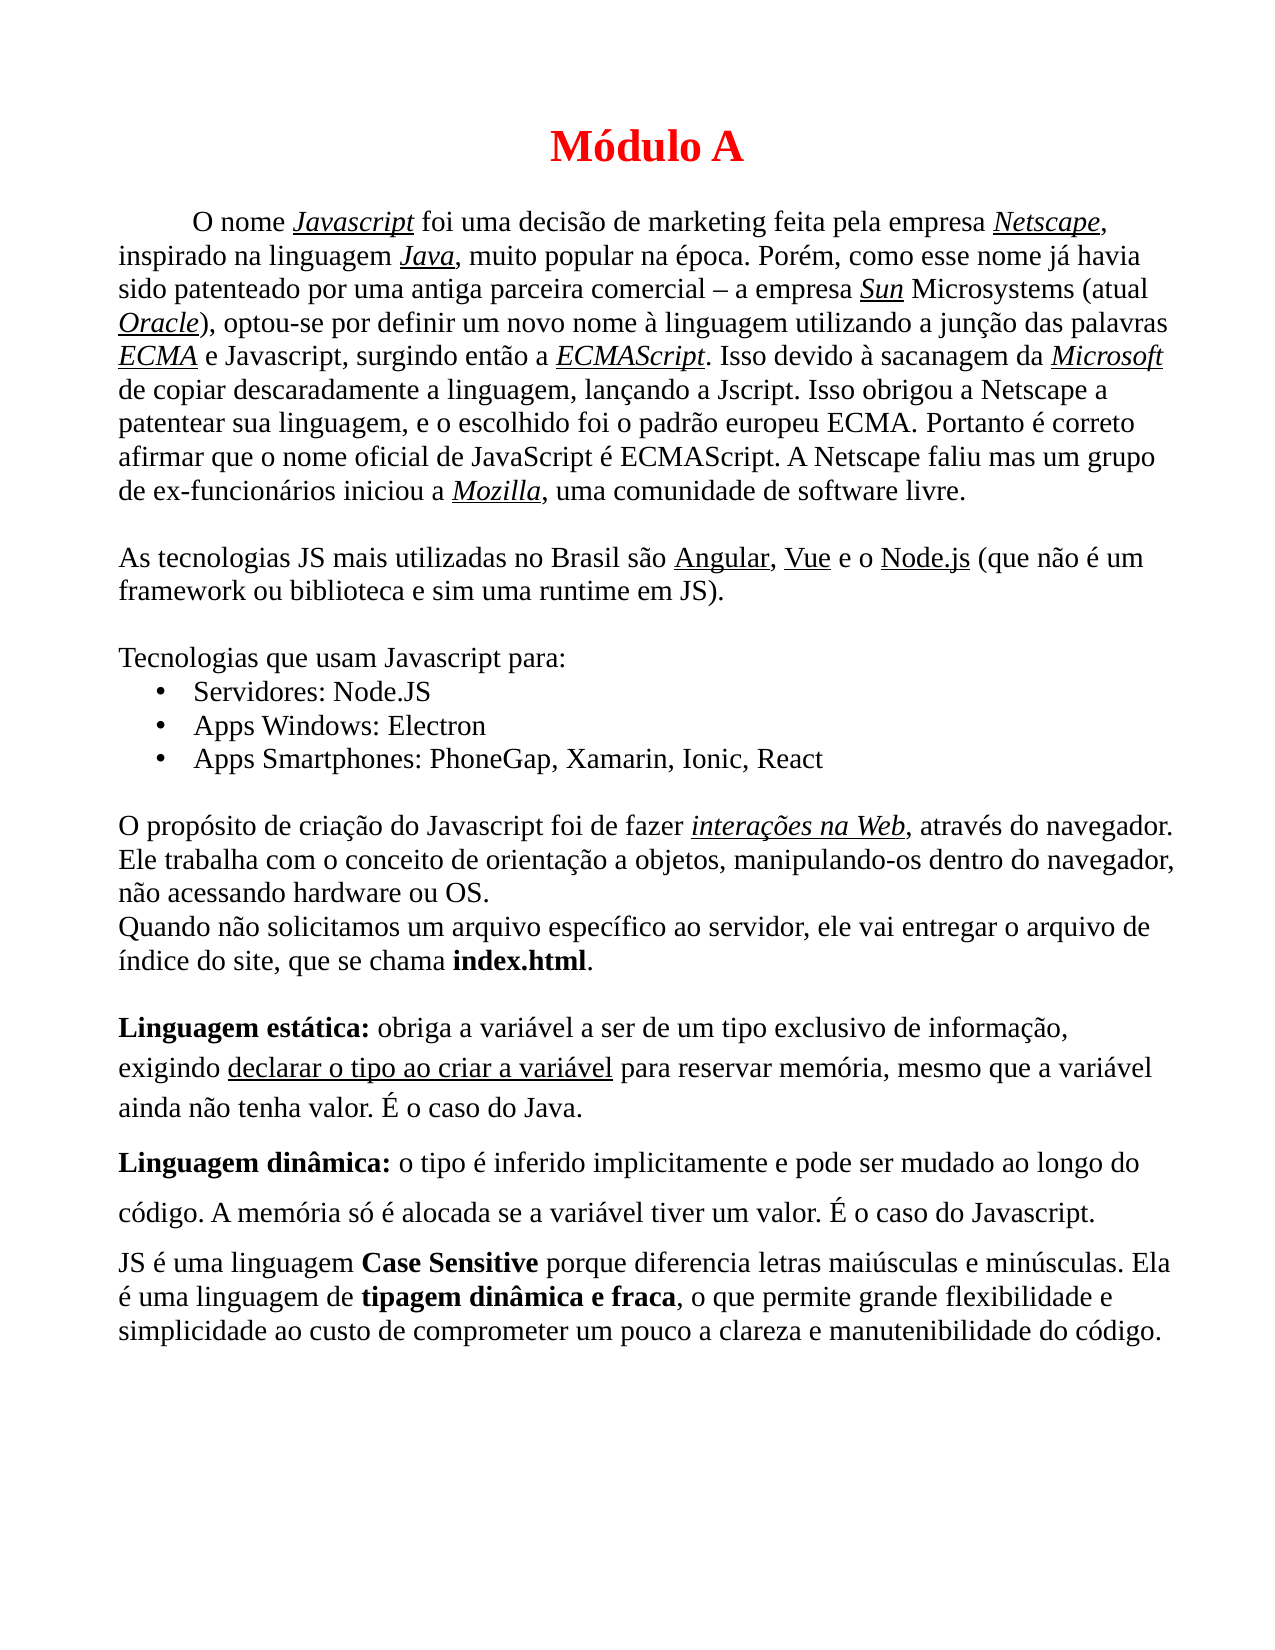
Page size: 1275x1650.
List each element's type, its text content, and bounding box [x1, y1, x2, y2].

text Quando não solicitamos um arquivo específico ao servidor, ele vai entregar o arquivo de índice do site, que se chama index.html. [118, 909, 1176, 976]
list Apps Windows: Electron [156, 708, 1176, 741]
text JS é uma linguagem Case Sensitive porque diferencia letras maiúsculas e minúsculas. Ela é uma linguagem de tipagem dinâmica e fraca, o que permite grande flexibilidade e simplicidade ao custo de comprometer um pouco a clareza e manutenibilidade do código. [118, 1246, 1176, 1346]
list Servidores: Node.JS [156, 674, 1176, 708]
list Apps Smartphones: PhoneGap, Xamarin, Ionic, React [156, 741, 1176, 775]
text O nome Javascript foi uma decisão de marketing feita pela empresa Netscape, inspirado na linguagem Java, muito popular na época. Porém, como esse nome já havia sido patenteado por uma antiga parceira comercial – a empresa Sun Microsystems (atual Oracle), optou-se por definir um novo nome à linguagem utilizando a junção das palavras ECMA e Javascript, surgindo então a ECMAScript. Isso devido à sacanagem da Microsoft de copiar descaradamente a linguagem, lançando a Jscript. Isso obrigou a Netscape a patentear sua linguagem, e o escolhido foi o padrão europeu ECMA. Portanto é correto afirmar que o nome oficial de JavaScript é ECMAScript. A Netscape faliu mas um grupo de ex-funcionários iniciou a Mozilla, uma comunidade de software livre. [118, 204, 1176, 506]
text As tecnologias JS mais utilizadas no Brasil são Angular, Vue e o Node.js (que não é um framework ou biblioteca e sim uma runtime em JS). [118, 540, 1176, 607]
text O propósito de criação do Javascript foi de fazer interações na Web, através do navegador. Ele trabalha com o conceito de orientação a objetos, manipulando-os dentro do navegador, não acessando hardware ou OS. [118, 808, 1176, 909]
text Módulo A [118, 118, 1176, 171]
text Linguagem dinâmica: o tipo é inferido implicitamente e pode ser mudado ao longo do código. A memória só é alocada se a variável tiver um valor. É o caso do Javascript. [118, 1145, 1176, 1229]
text Tecnologias que usam Javascript para: [118, 640, 1176, 674]
text Linguagem estática: obriga a variável a ser de um tipo exclusivo de informação, exigindo declarar o tipo ao criar a variável para reservar memória, mesmo que a variável ainda não tenha valor. É o caso do Java. [118, 1010, 1176, 1124]
